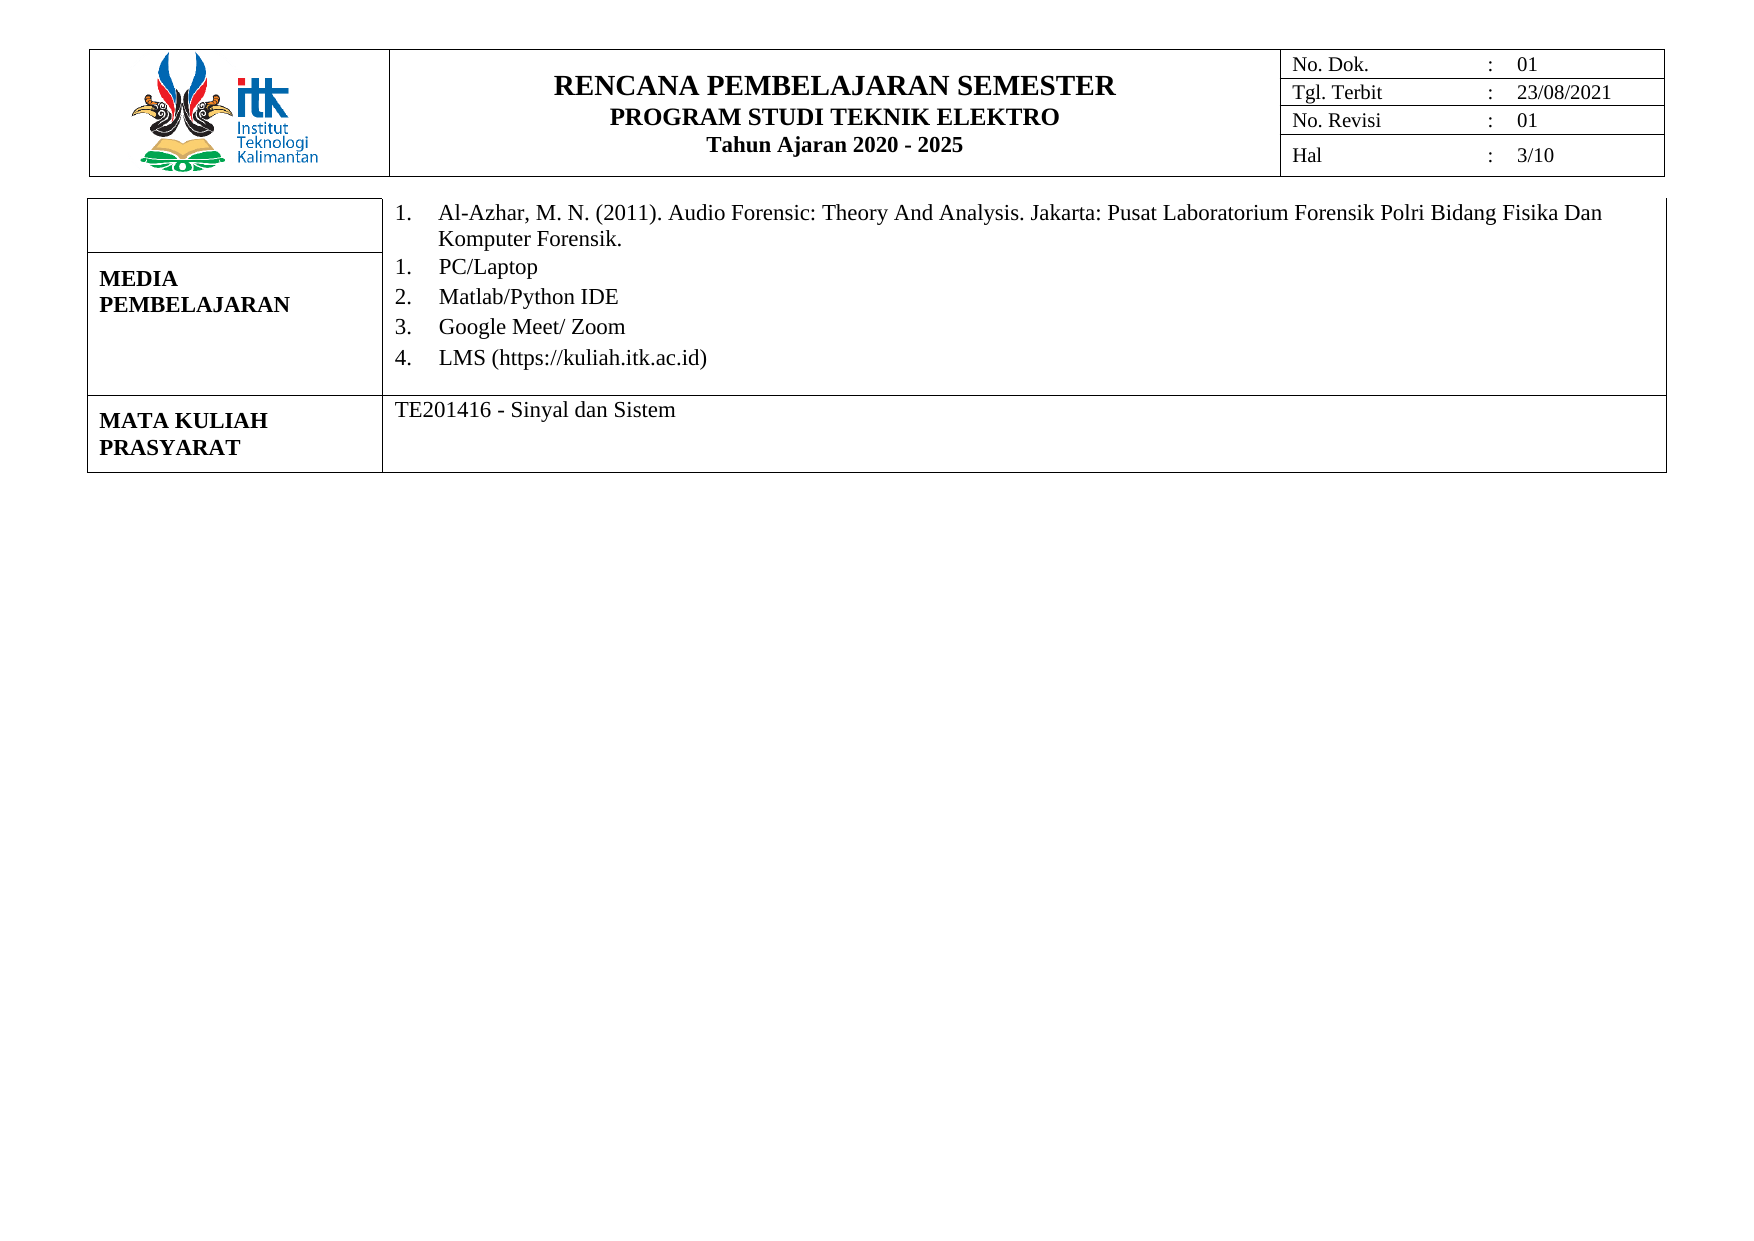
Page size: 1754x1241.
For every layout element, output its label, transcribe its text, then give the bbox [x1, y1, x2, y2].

table_cell MATA KULIAH PRASYARAT [88, 396, 382, 472]
table_cell TE201416 - Sinyal dan Sistem [383, 396, 1666, 472]
table_cell MEDIA PEMBELAJARAN [88, 253, 382, 394]
table_cell Al-Azhar, M. N. (2011). Audio Forensic: Theory And Analysis. Jakarta: Pusat Laboratorium Forensik Polri Bidang Fisika Dan Komputer Forensik. [383, 199, 1666, 252]
picture [127, 50, 322, 176]
table_cell PC/Laptop Matlab/Python IDE Google Meet/ Zoom LMS (https://kuliah.itk.ac.id) [383, 253, 1666, 394]
